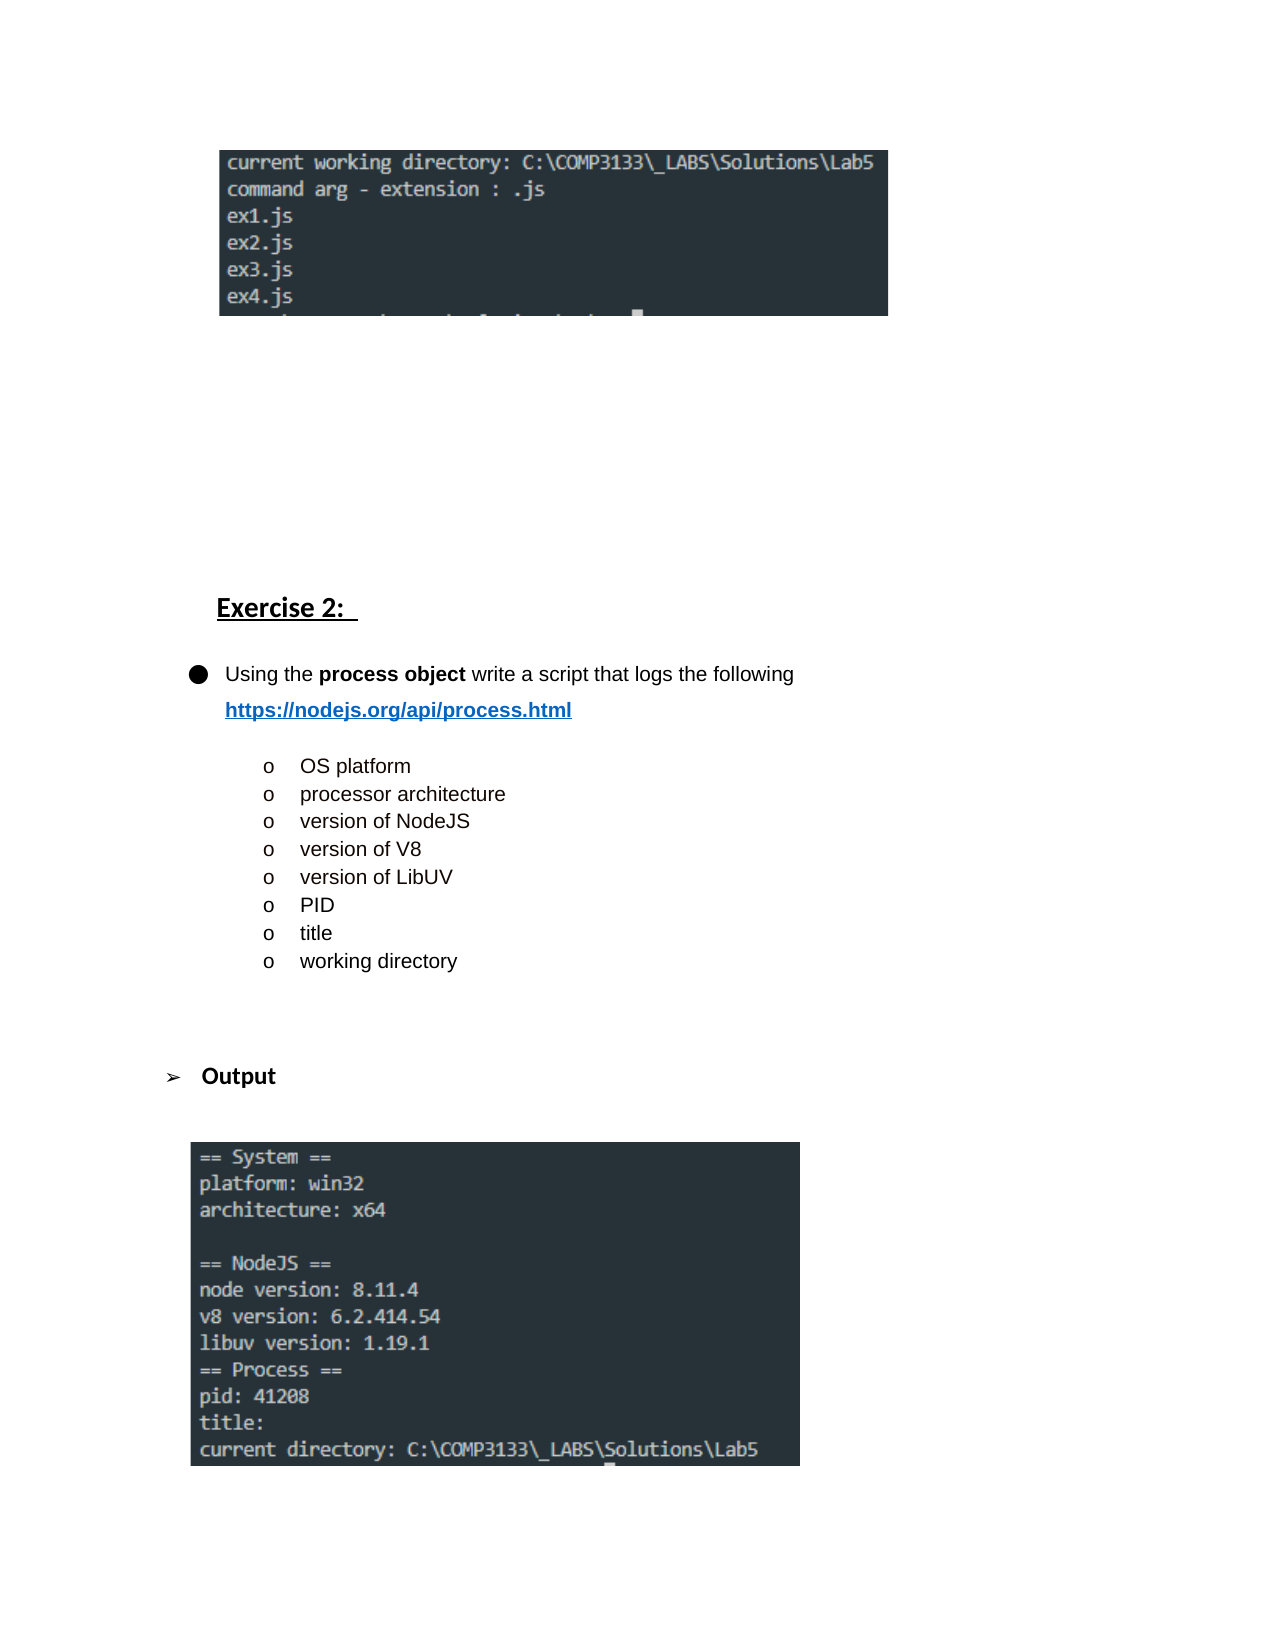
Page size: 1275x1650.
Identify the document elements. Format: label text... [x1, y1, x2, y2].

picture [219, 150, 889, 316]
list version of NodeJS [262, 809, 1125, 835]
list Using the process object write a script that logs the following https://nodejs.org/api/process.html [187, 644, 1125, 752]
picture [190, 1142, 800, 1466]
list title [262, 921, 1125, 946]
list OS platform [262, 754, 1125, 779]
list version of LibUV [262, 865, 1125, 891]
text Exercise 2: [187, 589, 1125, 625]
list processor architecture [262, 782, 1125, 807]
list PID [262, 893, 1125, 919]
list version of V8 [262, 837, 1125, 863]
list Output [164, 1054, 1125, 1096]
list working directory [262, 948, 1125, 974]
